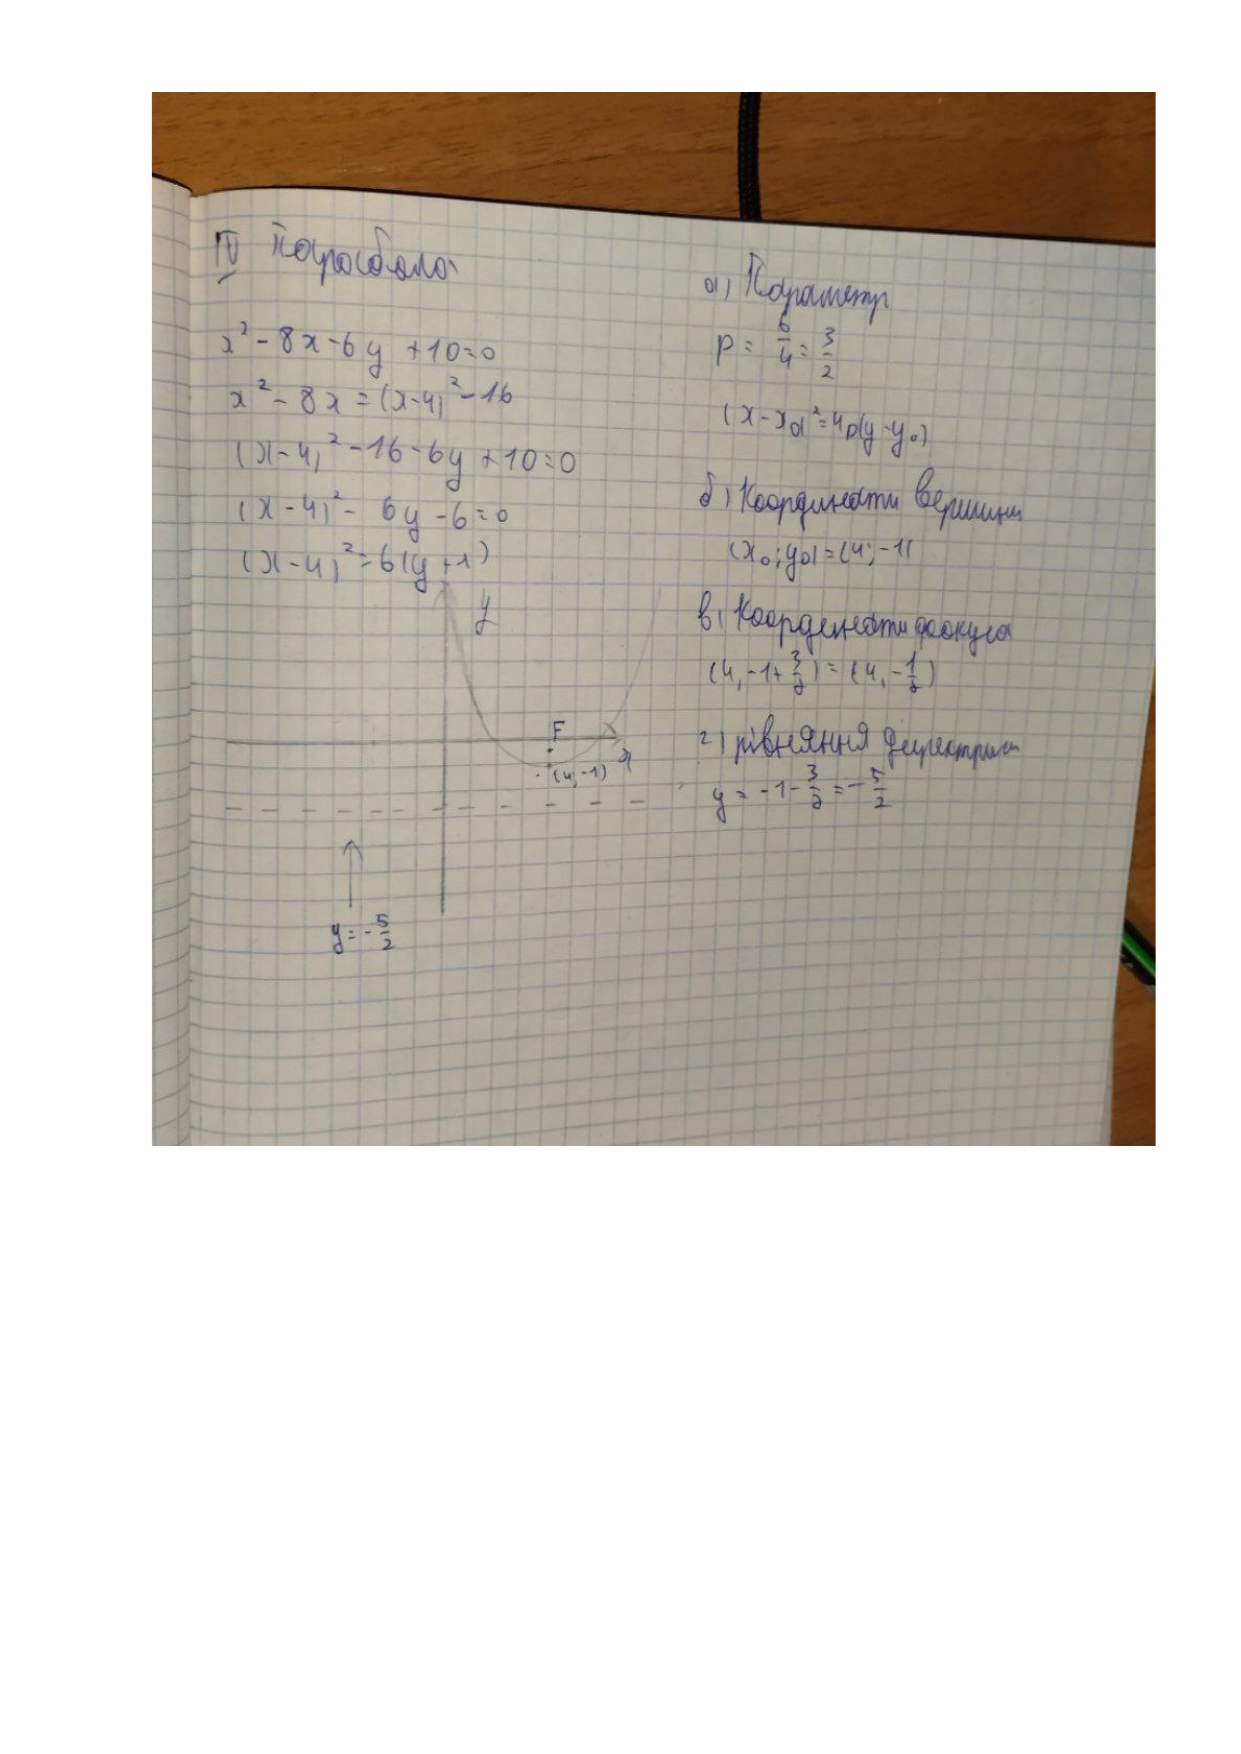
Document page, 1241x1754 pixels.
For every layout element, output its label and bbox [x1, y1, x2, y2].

picture [151, 92, 1156, 1146]
